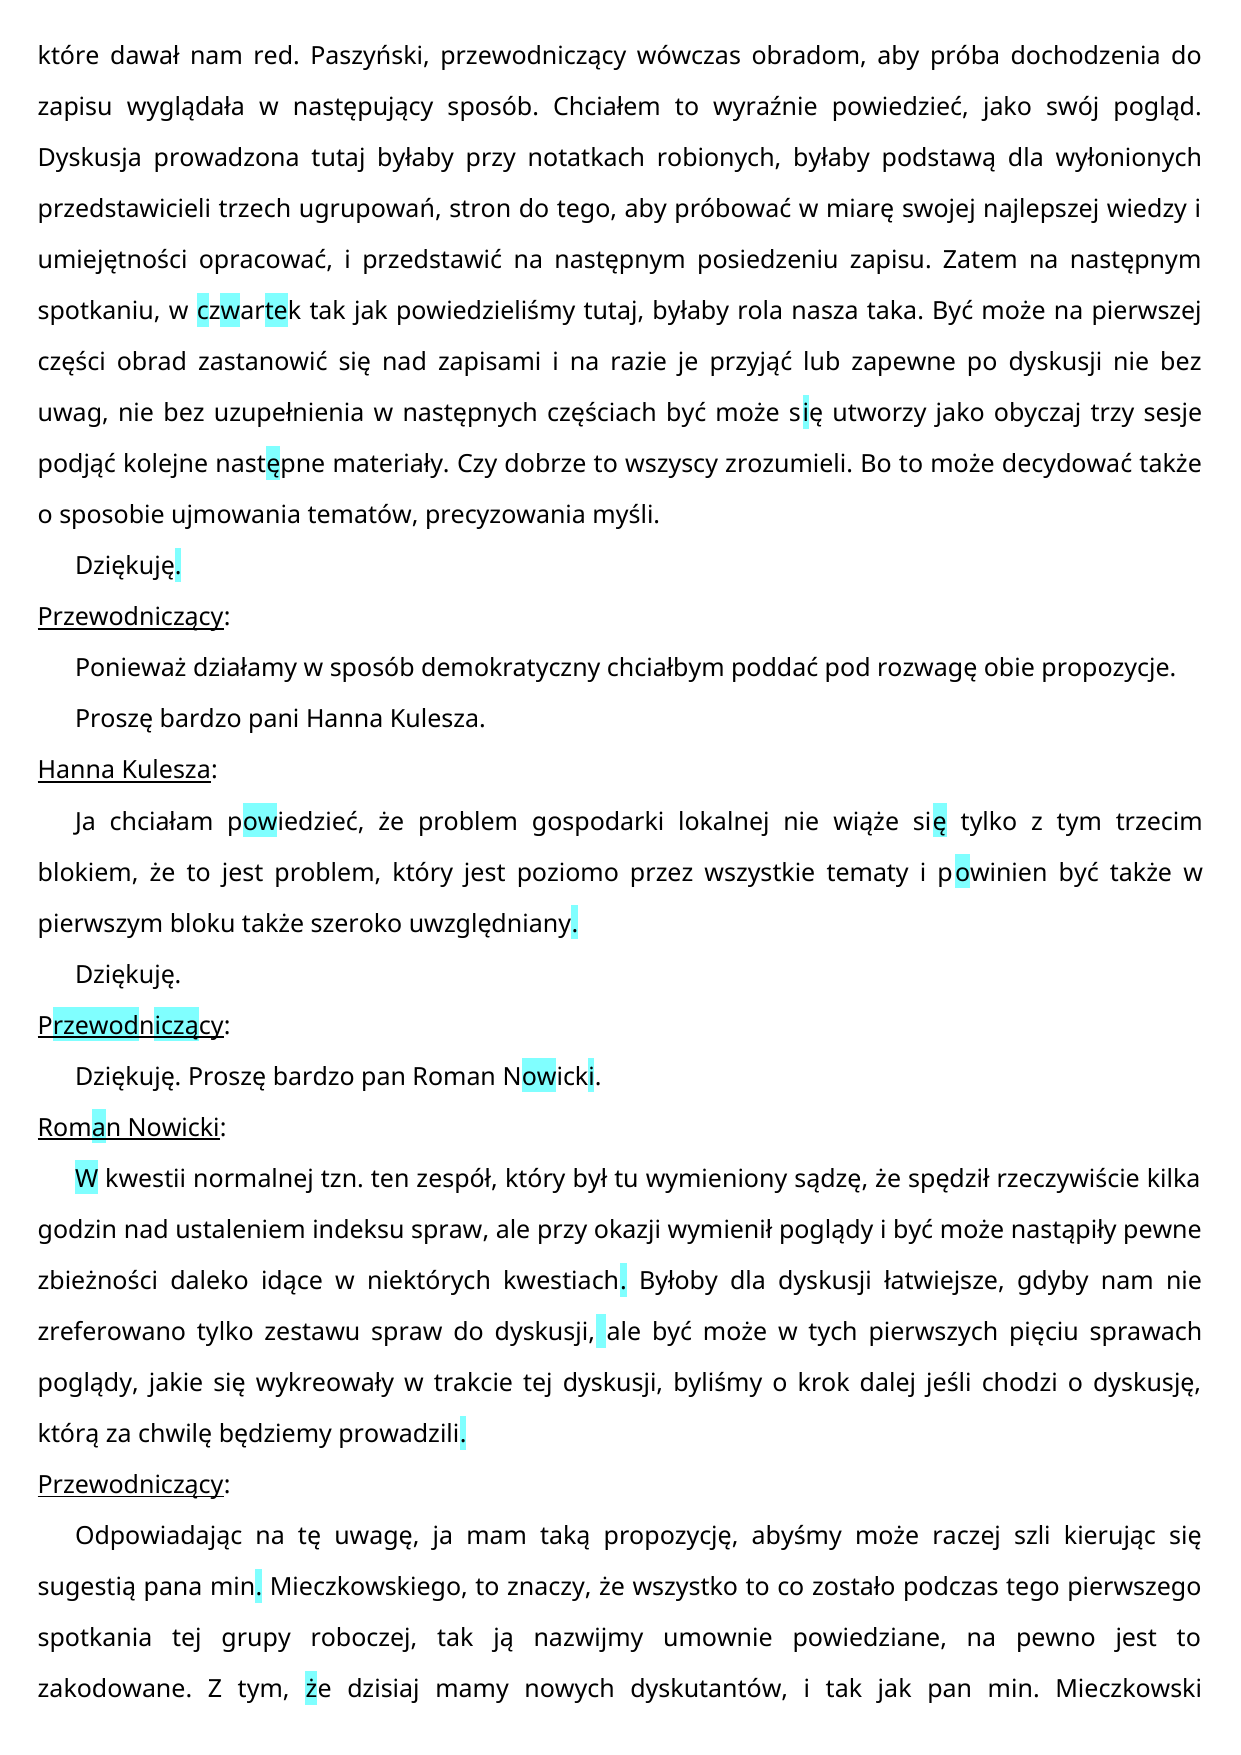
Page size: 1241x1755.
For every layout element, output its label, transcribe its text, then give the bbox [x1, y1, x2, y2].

text Dziękuję. Proszę bardzo pan Roman Nowicki. [37, 1058, 1203, 1092]
text Dziękuję. [37, 956, 1203, 990]
text Dziękuję. [37, 548, 1203, 582]
text Proszę bardzo pani Hanna Kulesza. [37, 701, 1203, 735]
text Hanna Kulesza: [37, 752, 1203, 786]
text Ponieważ działamy w sposób demokratyczny chciałbym poddać pod rozwagę obie propozycje. [37, 650, 1203, 684]
text Roman Nowicki: [37, 1109, 1203, 1143]
text Ja chciałam powiedzieć, że problem gospodarki lokalnej nie wiąże się tylko z tym trzecim blokiem, że to jest problem, który jest poziomo przez wszystkie tematy i powinien być także w pierwszym bloku także szeroko uwzględniany. [37, 803, 1203, 939]
text Przewodniczący: [37, 599, 1203, 633]
text W kwestii normalnej tzn. ten zespół, który był tu wymieniony sądzę, że spędził rzeczywiście kilka godzin nad ustaleniem indeksu spraw, ale przy okazji wymienił poglądy i być może nastąpiły pewne zbieżności daleko idące w niektórych kwestiach. Byłoby dla dyskusji łatwiejsze, gdyby nam nie zreferowano tylko zestawu spraw do dyskusji, ale być może w tych pierwszych pięciu sprawach poglądy, jakie się wykreowały w trakcie tej dyskusji, byliśmy o krok dalej jeśli chodzi o dyskusję, którą za chwilę będziemy prowadzili. [37, 1160, 1203, 1450]
text Odpowiadając na tę uwagę, ja mam taką propozycję, abyśmy może raczej szli kierując się sugestią pana min. Mieczkowskiego, to znaczy, że wszystko to co zostało podczas tego pierwszego spotkania tej grupy roboczej, tak ją nazwijmy umownie powiedziane, na pewno jest to zakodowane. Z tym, że dzisiaj mamy nowych dyskutantów, i tak jak pan min. Mieczkowski [37, 1518, 1203, 1705]
text Przewodniczący: [37, 1007, 1203, 1041]
text które dawał nam red. Paszyński, przewodniczący wówczas obradom, aby próba dochodzenia do zapisu wyglądała w następujący sposób. Chciałem to wyraźnie powiedzieć, jako swój pogląd. Dyskusja prowadzona tutaj byłaby przy notatkach robionych, byłaby podstawą dla wyłonionych przedstawicieli trzech ugrupowań, stron do tego, aby próbować w miarę swojej najlepszej wiedzy i umiejętności opracować, i przedstawić na następnym posiedzeniu zapisu. Zatem na następnym spotkaniu, w czwartek tak jak powiedzieliśmy tutaj, byłaby rola nasza taka. Być może na pierwszej części obrad zastanowić się nad zapisami i na razie je przyjąć lub zapewne po dyskusji nie bez uwag, nie bez uzupełnienia w następnych częściach być może się utworzy jako obyczaj trzy sesje podjąć kolejne następne materiały. Czy dobrze to wszyscy zrozumieli. Bo to może decydować także o sposobie ujmowania tematów, precyzowania myśli. [37, 37, 1203, 531]
text Przewodniczący: [37, 1467, 1203, 1501]
